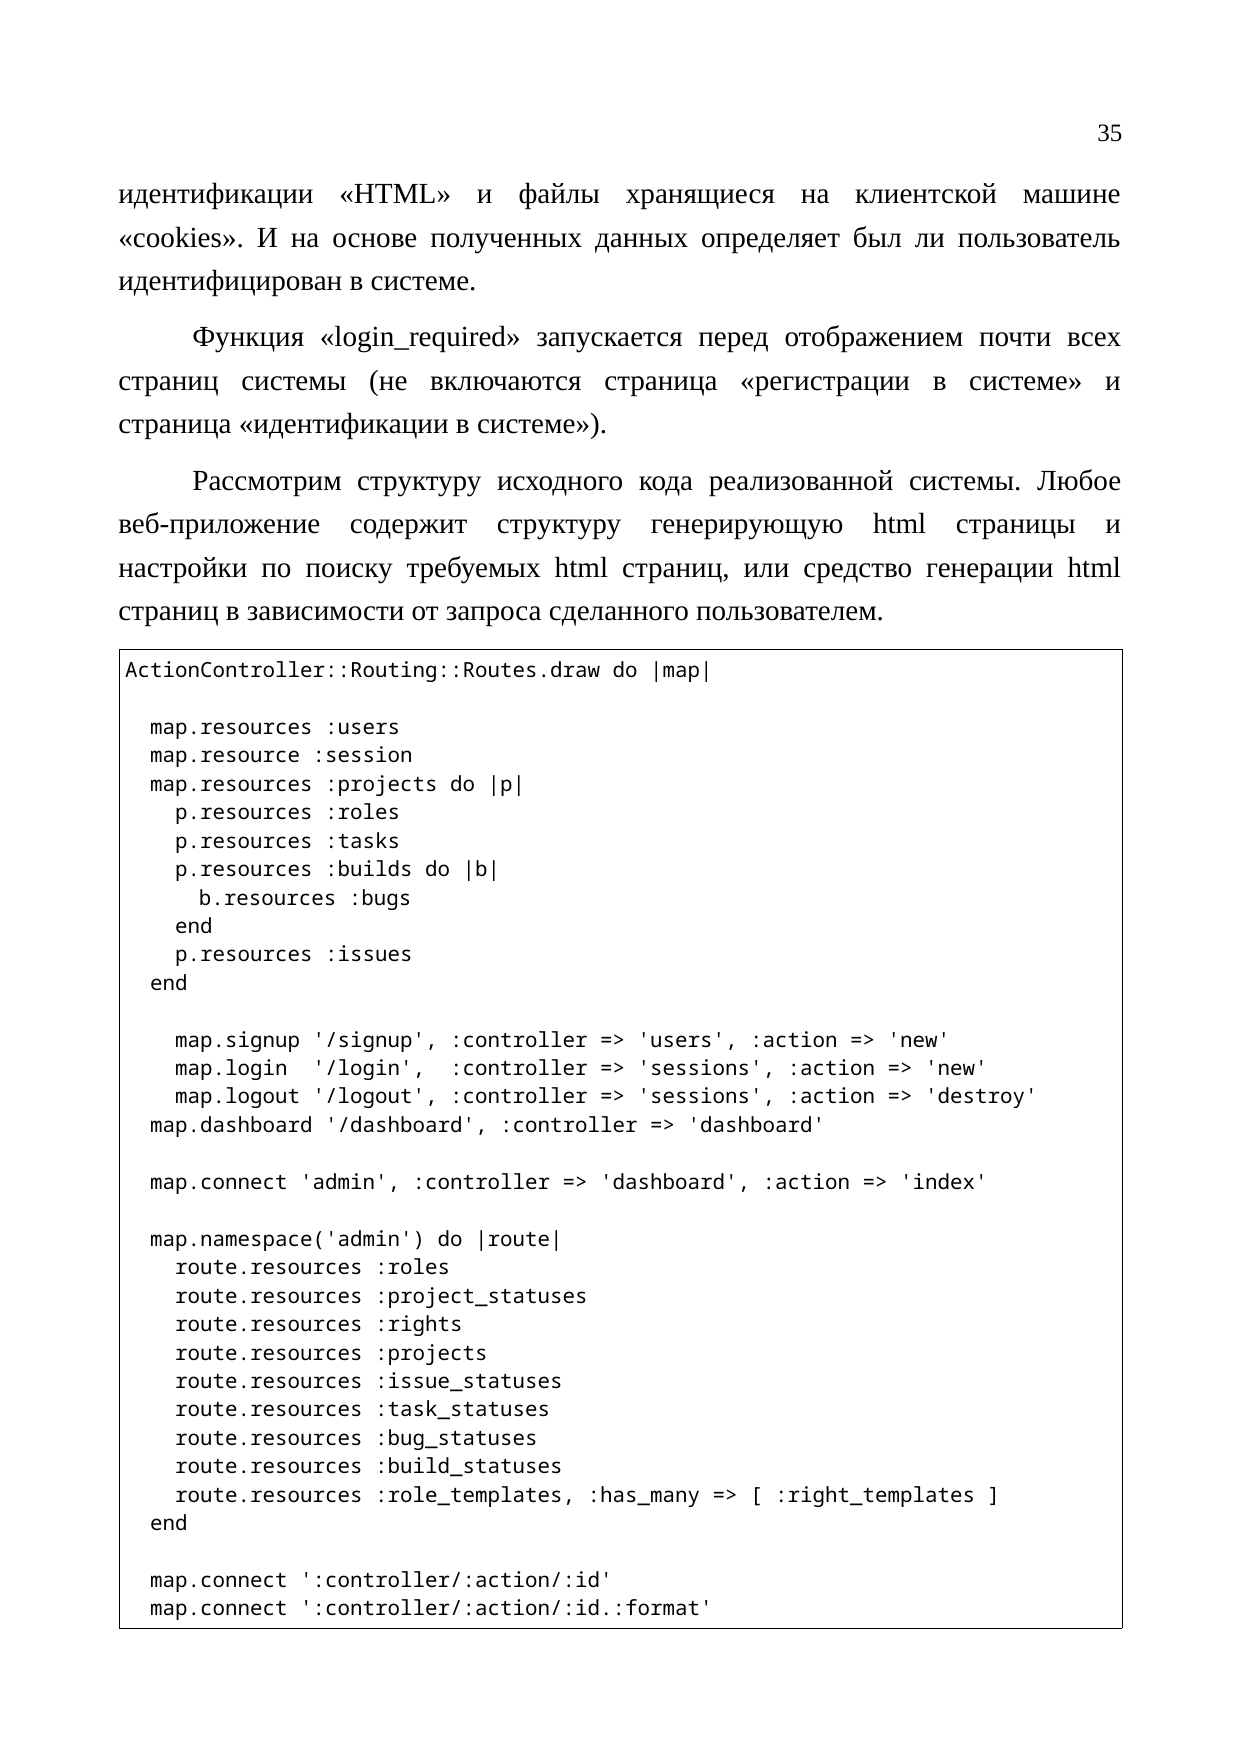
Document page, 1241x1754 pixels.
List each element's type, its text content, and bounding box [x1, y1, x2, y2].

table_header ActionController::Routing::Routes.draw do |map| map.resources :users map.resource :session map.resources :projects do |p| p.resources :roles p.resources :tasks p.resources :builds do |b| b.resources :bugs end p.resources :issues end map.signup '/signup', :controller => 'users', :action => 'new' map.login '/login', :controller => 'sessions', :action => 'new' map.logout '/logout', :controller => 'sessions', :action => 'destroy' map.dashboard '/dashboard', :controller => 'dashboard' map.connect 'admin', :controller => 'dashboard', :action => 'index' map.namespace('admin') do |route| route.resources :roles route.resources :project_statuses route.resources :rights route.resources :projects route.resources :issue_statuses route.resources :task_statuses route.resources :bug_statuses route.resources :build_statuses route.resources :role_templates, :has_many => [ :right_templates ] end map.connect ':controller/:action/:id' map.connect ':controller/:action/:id.:format' [120, 650, 1122, 1628]
text идентификации «HTML» и файлы хранящиеся на клиентской машине «cookies». И на основе полученных данных определяет был ли пользователь идентифицирован в системе. [118, 176, 1122, 297]
text Функция «login_required» запускается перед отображением почти всех страниц системы (не включаются страница «регистрации в системе» и страница «идентификации в системе»). [118, 319, 1122, 440]
text Рассмотрим структуру исходного кода реализованной системы. Любое веб-приложение содержит структуру генерирующую html страницы и настройки по поиску требуемых html страниц, или средство генерации html страниц в зависимости от запроса сделанного пользователем. [118, 463, 1122, 627]
